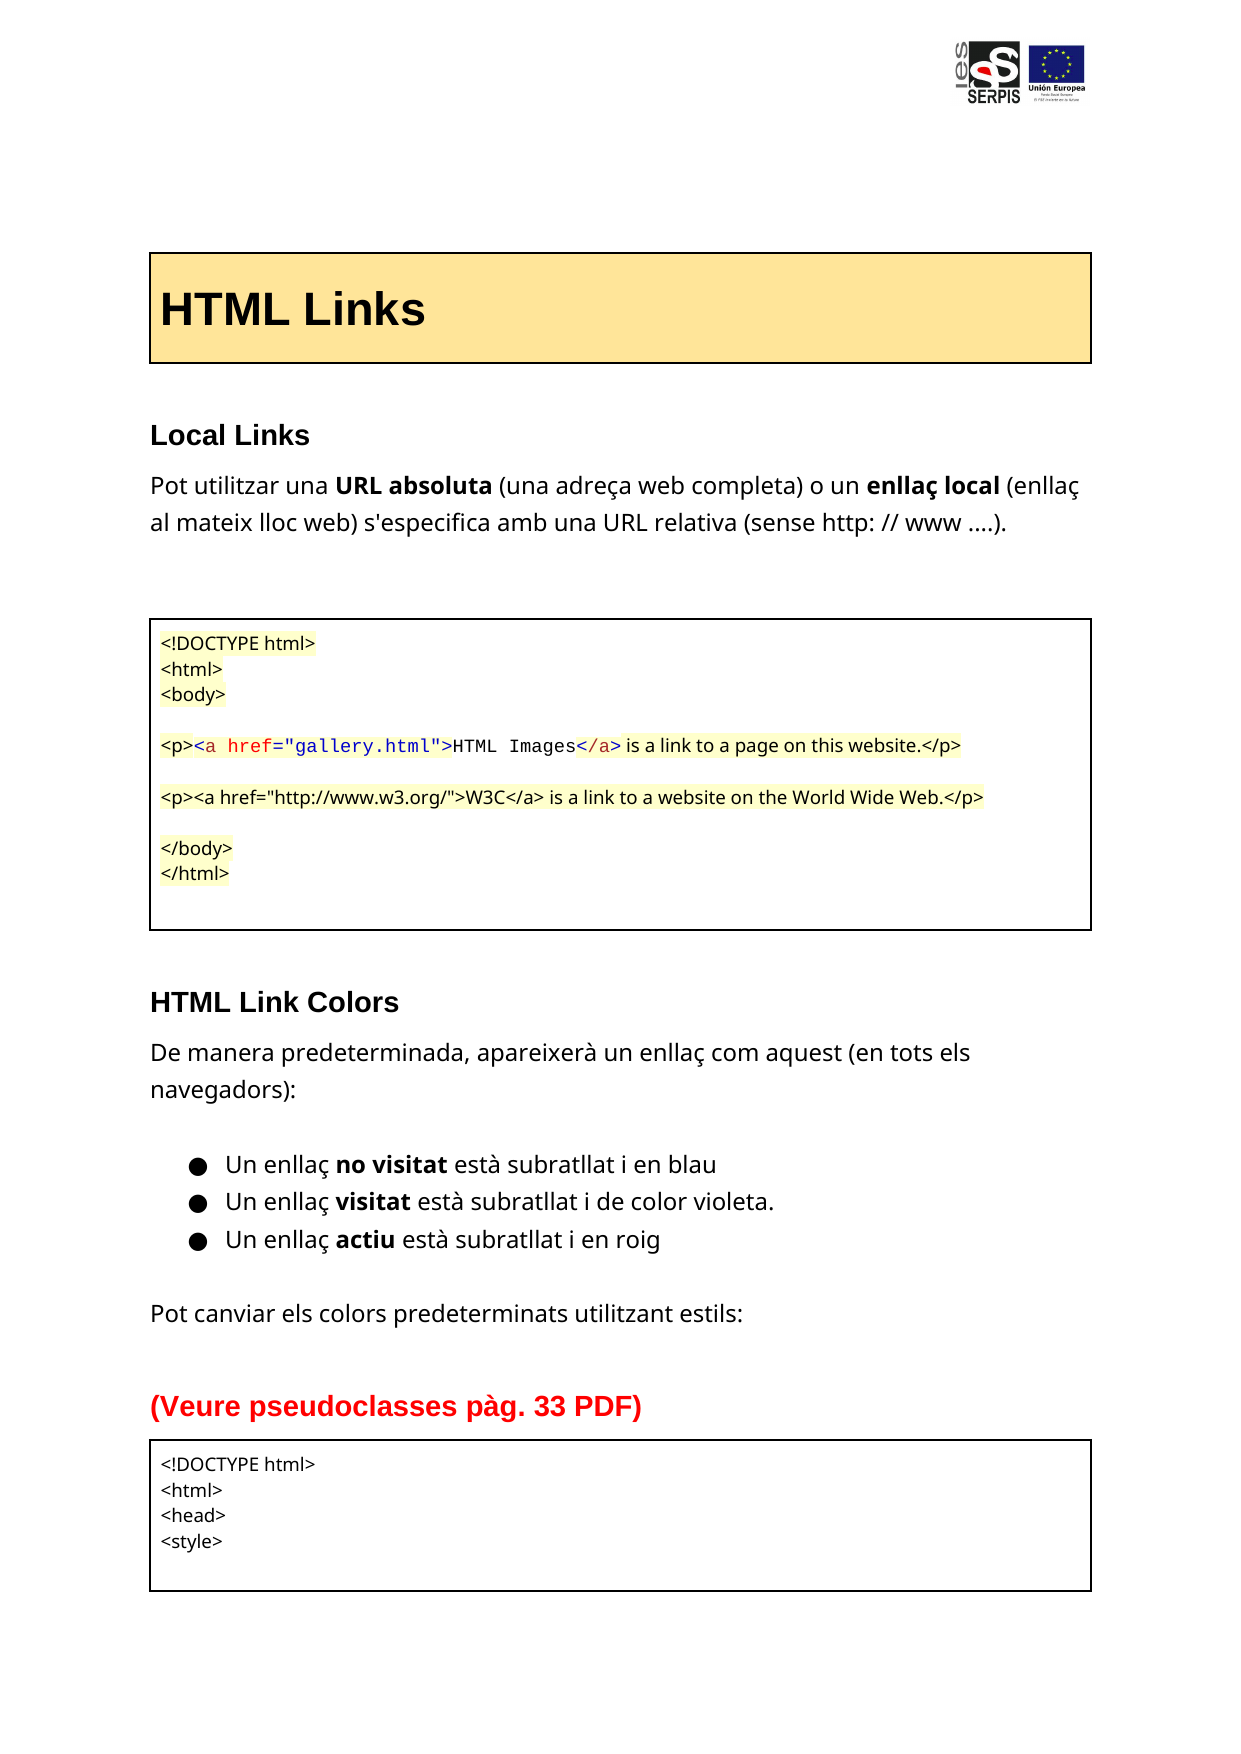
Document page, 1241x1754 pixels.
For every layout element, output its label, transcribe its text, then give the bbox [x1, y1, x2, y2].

subtitle Local Links [150, 418, 1090, 452]
list Un enllaç actiu està subratllat i en roig [187, 1222, 1090, 1255]
text De manera predeterminada, apareixerà un enllaç com aquest (en tots els navegadors): [150, 1036, 1090, 1106]
text Pot utilitzar una URL absoluta (una adreça web completa) o un enllaç local (enllaç al mateix lloc web) s'especifica amb una URL relativa (sense http: // www ....). [150, 469, 1090, 539]
table_header <!DOCTYPE html> <html> <head> <style> [151, 1441, 1090, 1589]
text Pot canviar els colors predeterminats utilitzant estils: [150, 1297, 1090, 1330]
subtitle HTML Link Colors [150, 985, 1090, 1019]
picture [950, 37, 1090, 106]
list Un enllaç no visitat està subratllat i en blau [187, 1148, 1090, 1180]
table_header HTML Links [151, 254, 1090, 362]
subtitle (Veure pseudoclasses pàg. 33 PDF) [150, 1389, 1090, 1422]
table_header <!DOCTYPE html> <html> <body> <p><a href="gallery.html">HTML Images</a> is a link to a page on this website.</p> <p><a href="http://www.w3.org/">W3C</a> is a link to a website on the World Wide Web.</p> </body> </html> [151, 620, 1090, 929]
list Un enllaç visitat està subratllat i de color violeta. [187, 1185, 1090, 1218]
